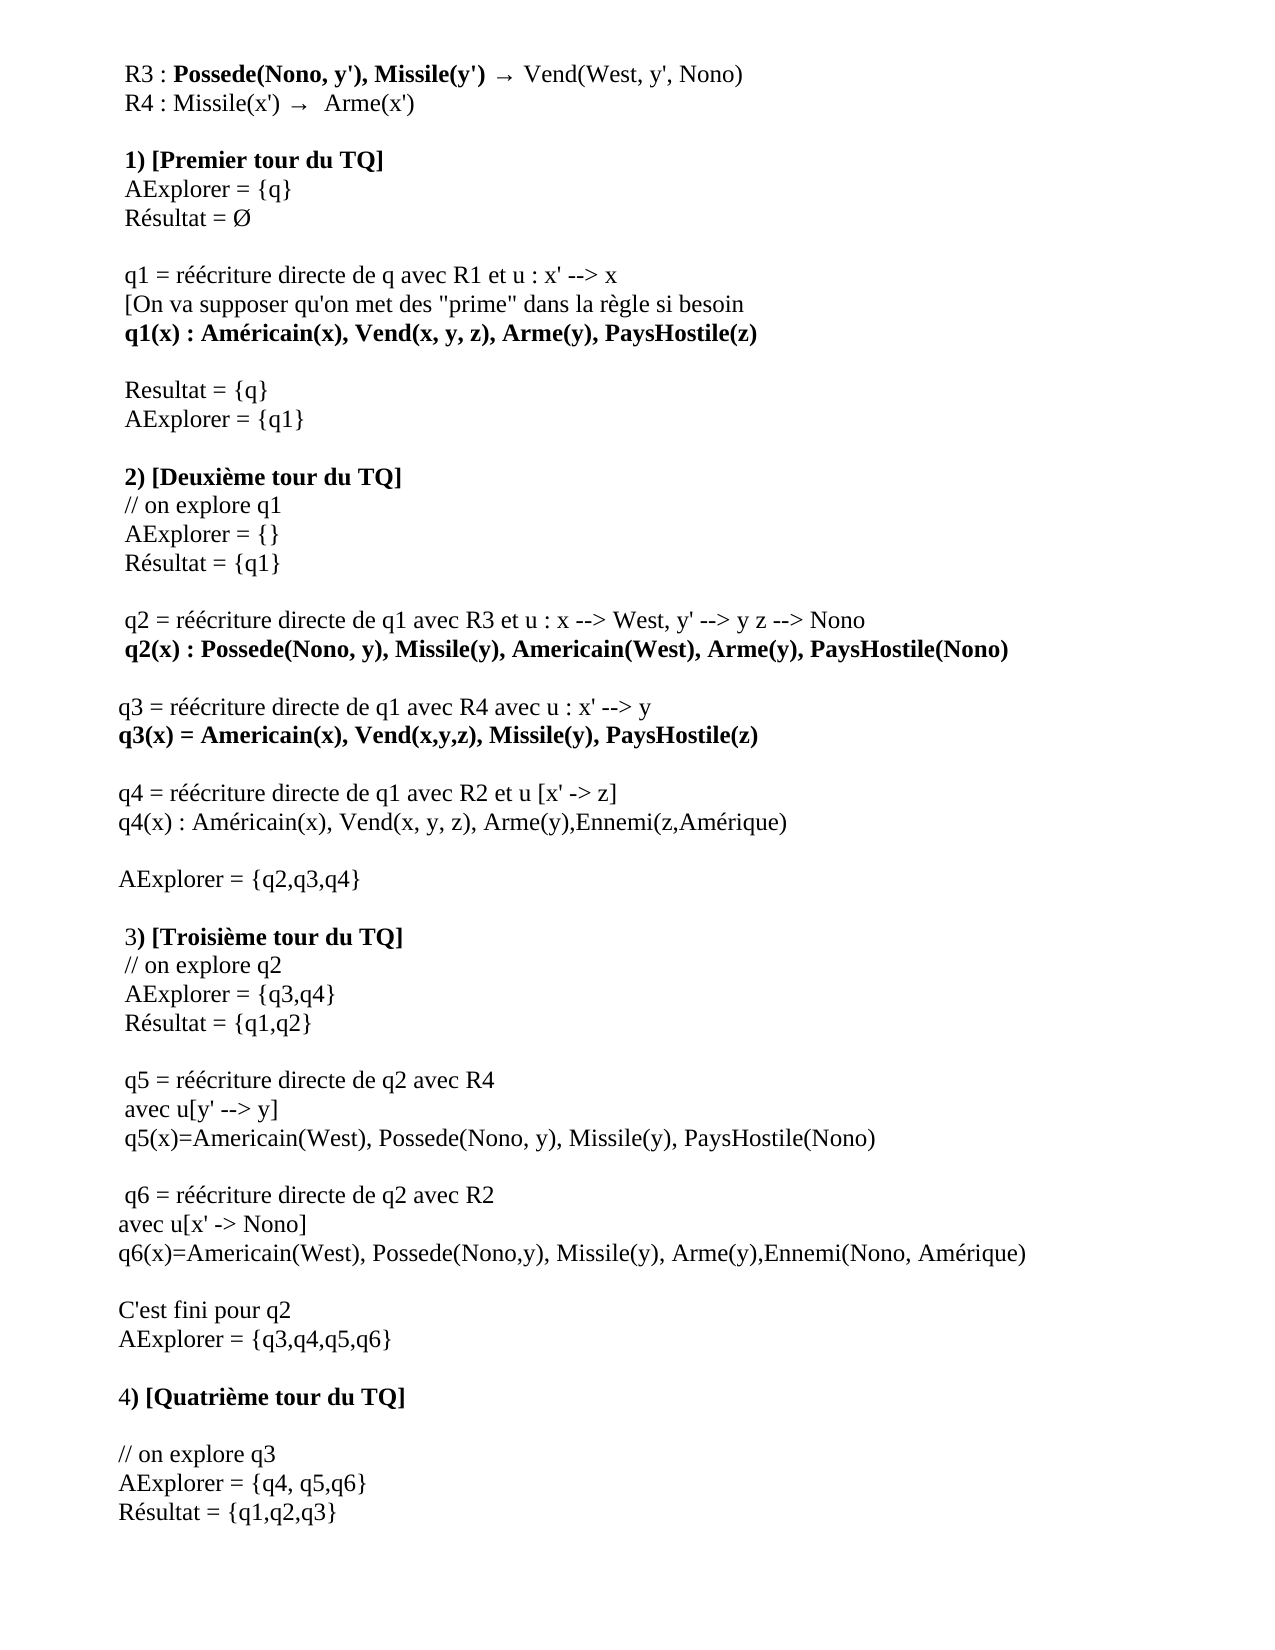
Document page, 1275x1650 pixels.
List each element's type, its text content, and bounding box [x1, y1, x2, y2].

text R3 : Possede(Nono, y'), Missile(y') → Vend(West, y', Nono) R4 : Missile(x') → Arme(x') 1) [Premier tour du TQ] AExplorer = {q} Résultat = Ø q1 = réécriture directe de q avec R1 et u : x' --> x [On va supposer qu'on met des "prime" dans la règle si besoin q1(x) : Américain(x), Vend(x, y, z), Arme(y), PaysHostile(z) Resultat = {q} AExplorer = {q1} 2) [Deuxième tour du TQ] // on explore q1 AExplorer = {} Résultat = {q1} q2 = réécriture directe de q1 avec R3 et u : x --> West, y' --> y z --> Nono q2(x) : Possede(Nono, y), Missile(y), Americain(West), Arme(y), PaysHostile(Nono) q3 = réécriture directe de q1 avec R4 avec u : x' --> y q3(x) = Americain(x), Vend(x,y,z), Missile(y), PaysHostile(z) q4 = réécriture directe de q1 avec R2 et u [x' -> z] q4(x) : Américain(x), Vend(x, y, z), Arme(y),Ennemi(z,Amérique) AExplorer = {q2,q3,q4} 3) [Troisième tour du TQ] // on explore q2 AExplorer = {q3,q4} Résultat = {q1,q2} q5 = réécriture directe de q2 avec R4 avec u[y' --> y] q5(x)=Americain(West), Possede(Nono, y), Missile(y), PaysHostile(Nono) q6 = réécriture directe de q2 avec R2 avec u[x' -> Nono] q6(x)=Americain(West), Possede(Nono,y), Missile(y), Arme(y),Ennemi(Nono, Amérique) C'est fini pour q2 AExplorer = {q3,q4,q5,q6} 4) [Quatrième tour du TQ] // on explore q3 AExplorer = {q4, q5,q6} Résultat = {q1,q2,q3} [118, 59, 1216, 1583]
